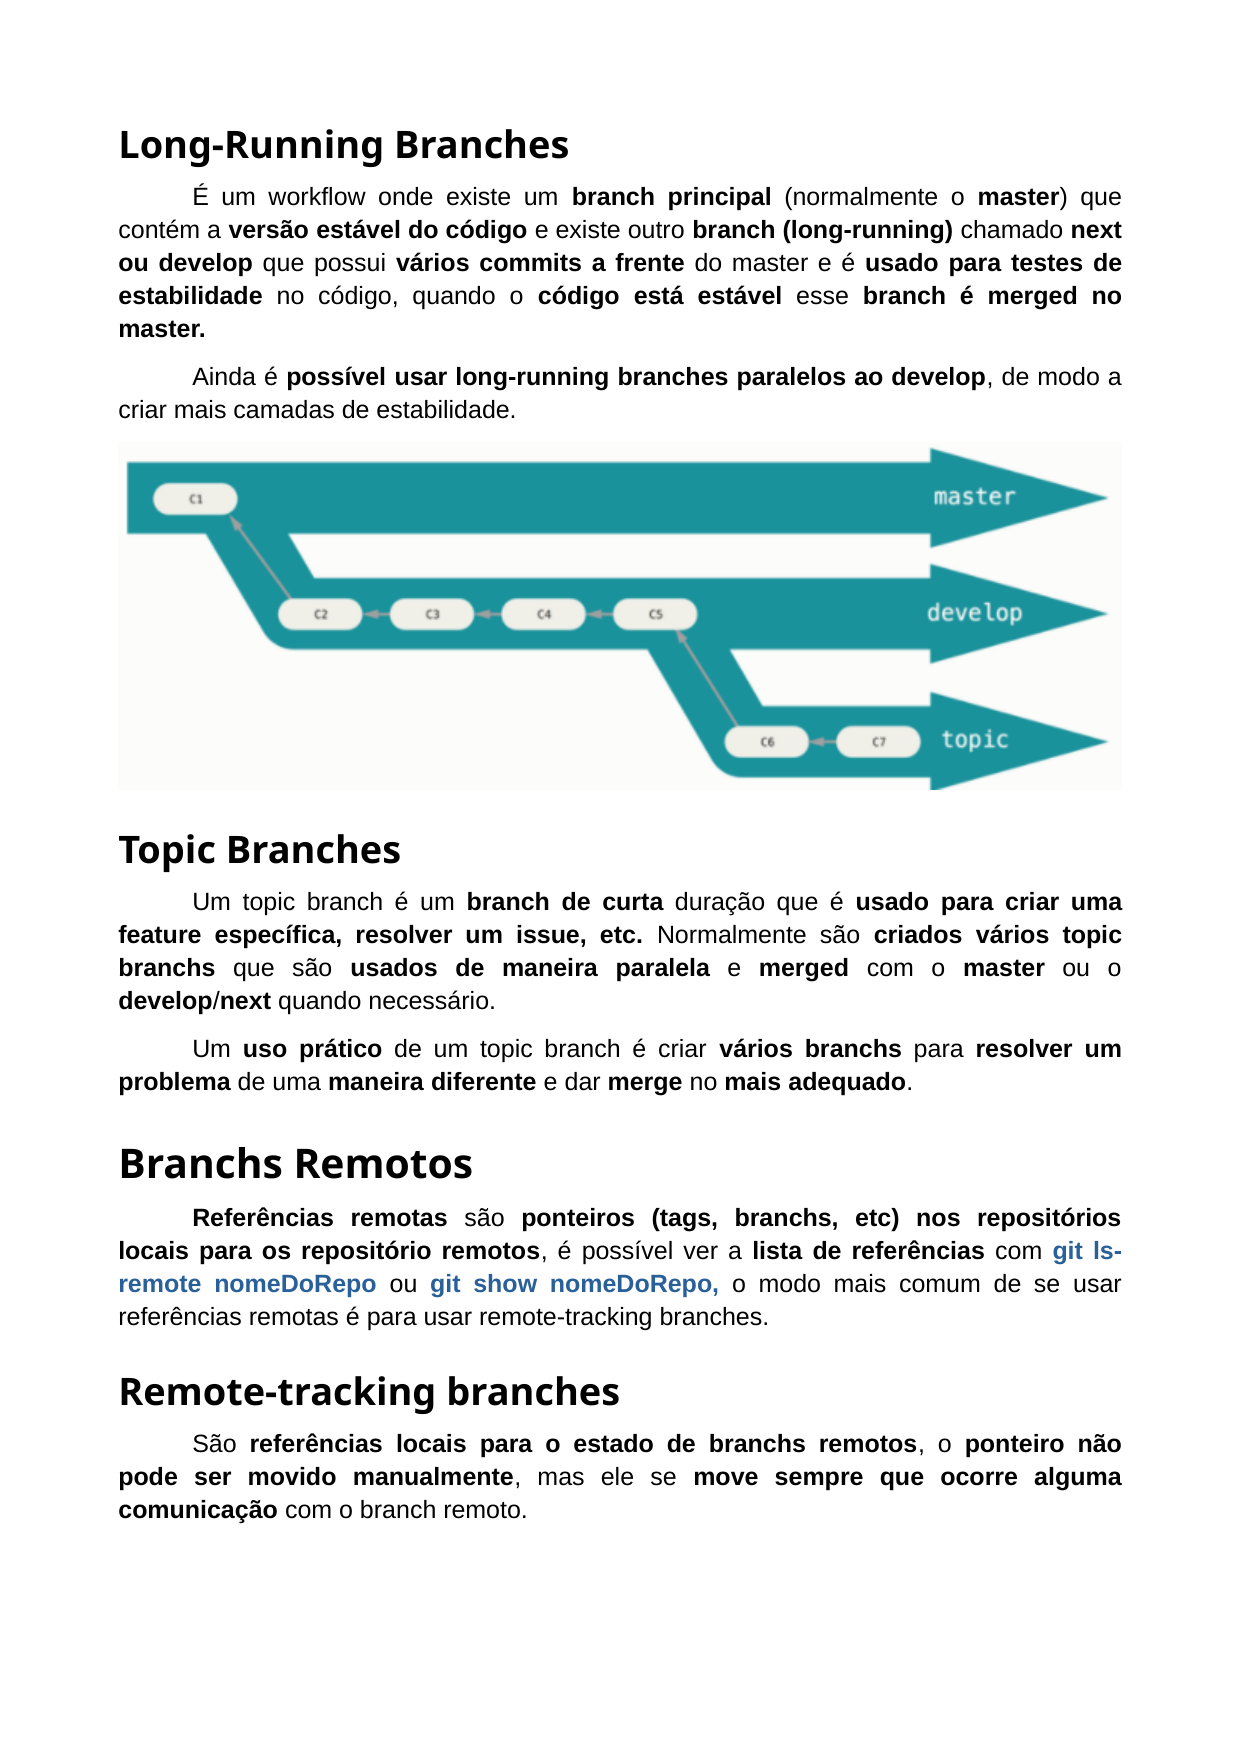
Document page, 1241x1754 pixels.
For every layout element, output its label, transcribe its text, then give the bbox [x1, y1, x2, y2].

text Um topic branch é um branch de curta duração que é usado para criar uma feature específica, resolver um issue, etc. Normalmente são criados vários topic branchs que são usados de maneira paralela e merged com o master ou o develop/next quando necessário. [118, 887, 1122, 1015]
picture [118, 442, 1123, 790]
subtitle Topic Branches [118, 823, 1122, 874]
subtitle Branchs Remotos [118, 1135, 1122, 1191]
subtitle Long-Running Branches [118, 118, 1122, 170]
text São referências locais para o estado de branchs remotos, o ponteiro não pode ser movido manualmente, mas ele se move sempre que ocorre alguma comunicação com o branch remoto. [118, 1428, 1122, 1523]
text Referências remotas são ponteiros (tags, branchs, etc) nos repositórios locais para os repositório remotos, é possível ver a lista de referências com git ls-remote nomeDoRepo ou git show nomeDoRepo, o modo mais comum de se usar referências remotas é para usar remote-tracking branches. [118, 1203, 1122, 1331]
text É um workflow onde existe um branch principal (normalmente o master) que contém a versão estável do código e existe outro branch (long-running) chamado next ou develop que possui vários commits a frente do master e é usado para testes de estabilidade no código, quando o código está estável esse branch é merged no master. [118, 182, 1122, 343]
text Um uso prático de um topic branch é criar vários branchs para resolver um problema de uma maneira diferente e dar merge no mais adequado. [118, 1033, 1122, 1095]
subtitle Remote-tracking branches [118, 1364, 1122, 1416]
text Ainda é possível usar long-running branches paralelos ao develop, de modo a criar mais camadas de estabilidade. [118, 362, 1122, 424]
